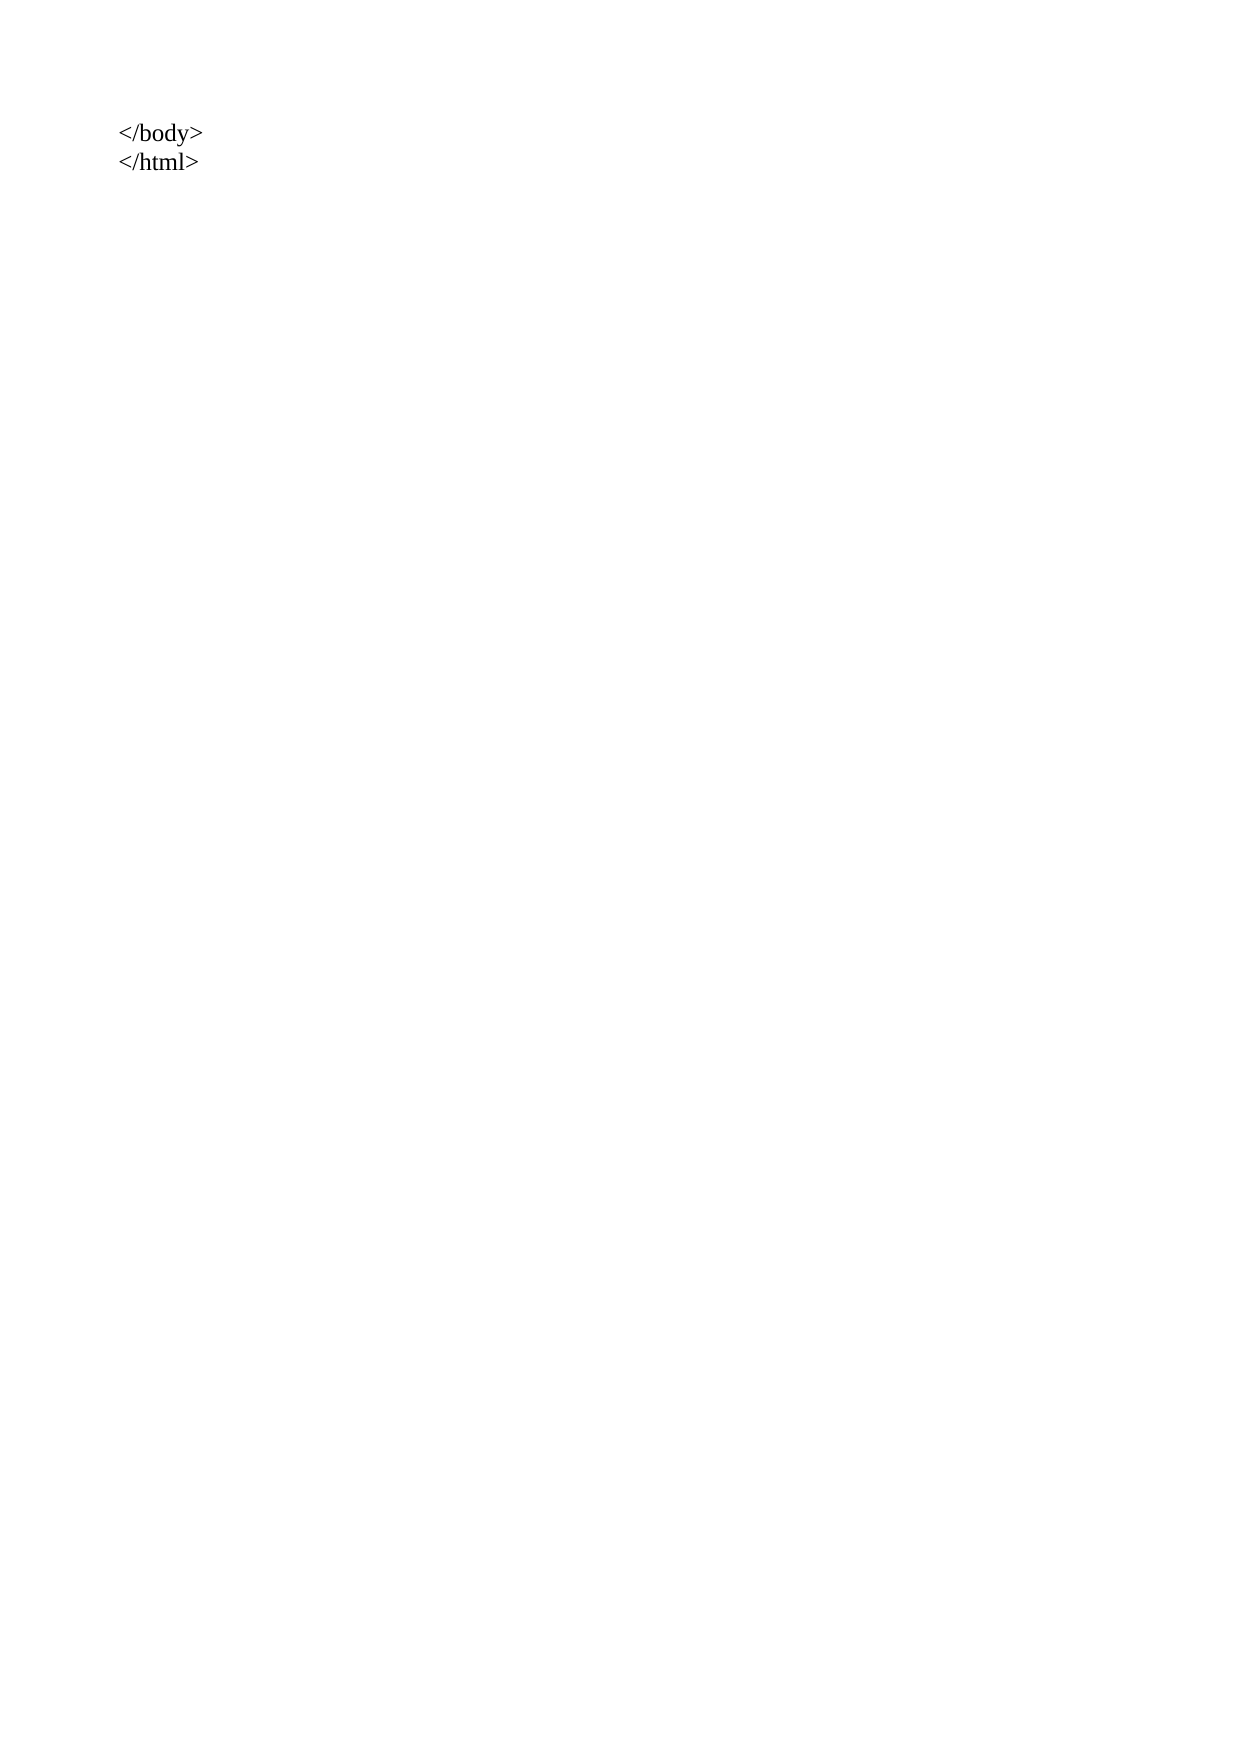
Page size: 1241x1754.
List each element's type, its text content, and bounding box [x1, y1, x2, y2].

text </html> [118, 147, 1122, 176]
text </body> [118, 118, 1122, 147]
